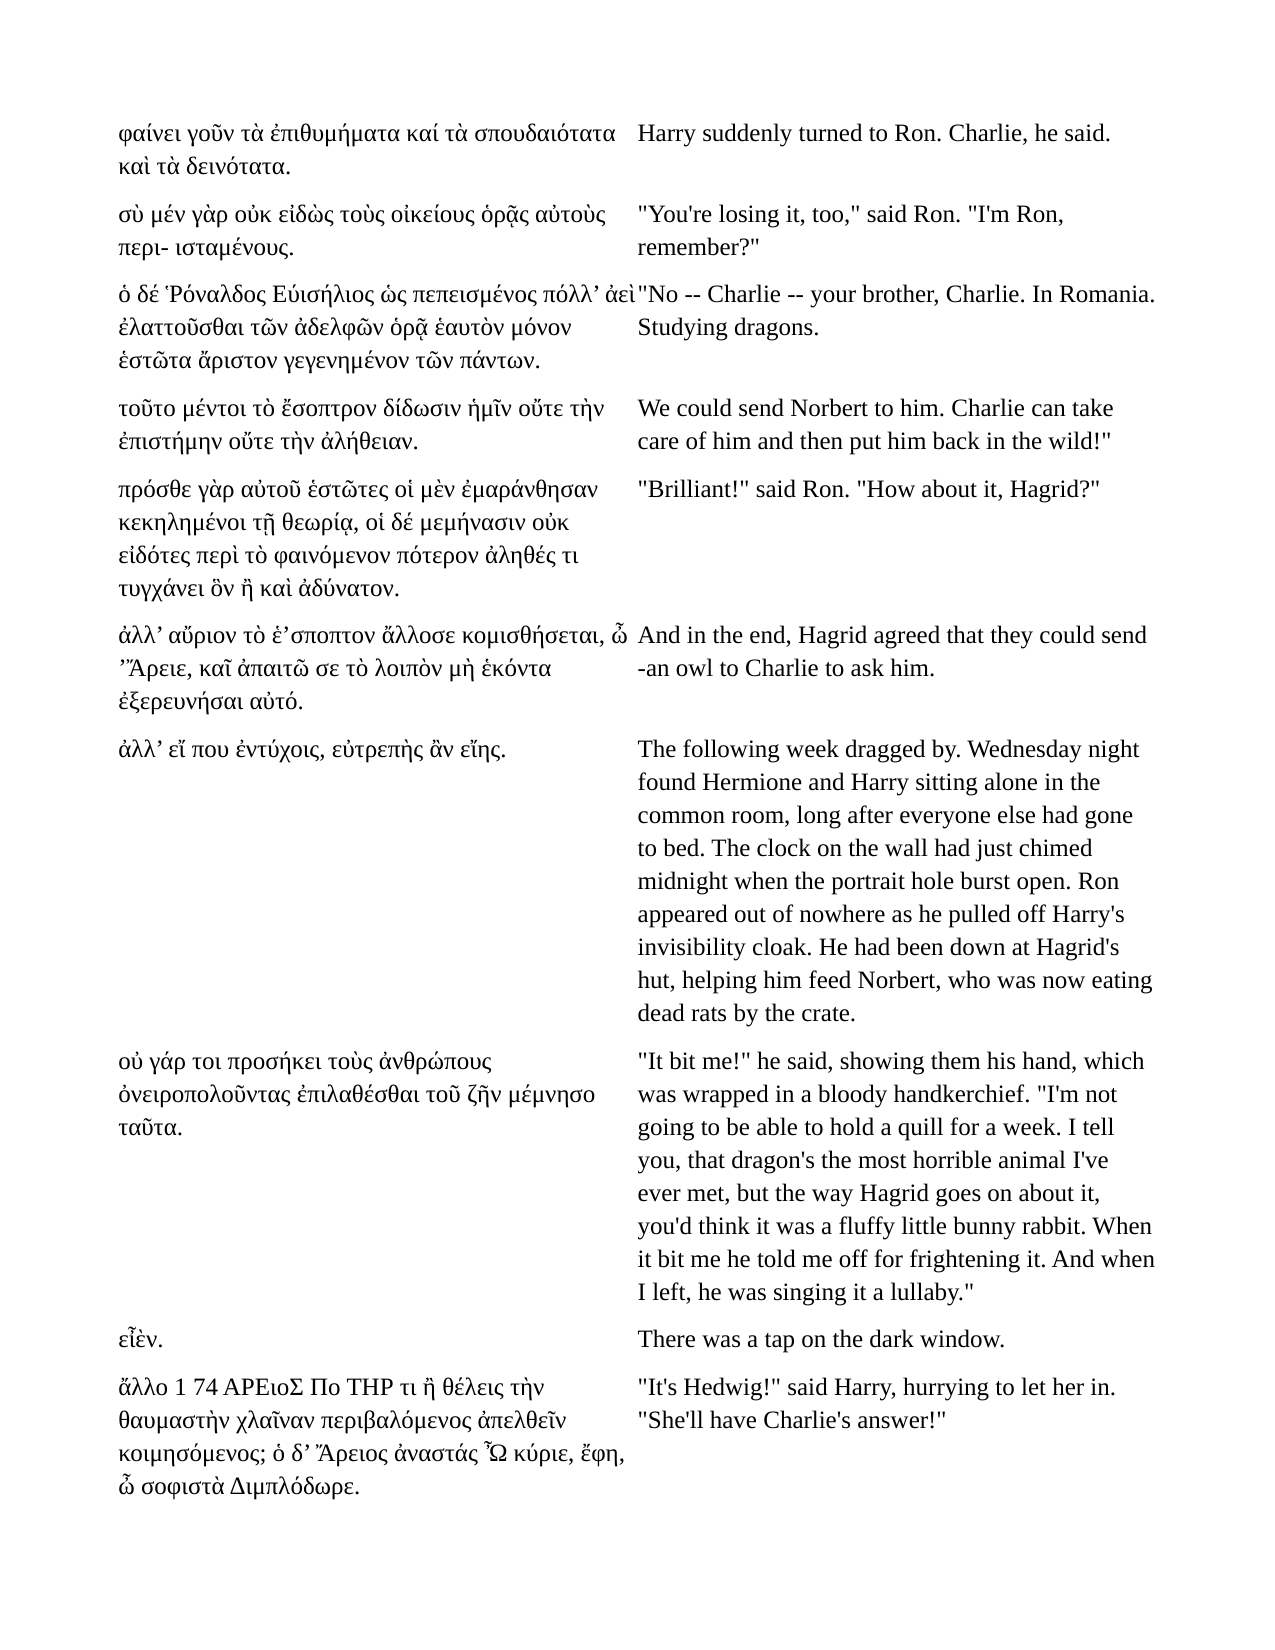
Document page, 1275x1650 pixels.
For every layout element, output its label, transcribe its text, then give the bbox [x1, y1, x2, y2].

table_cell "It bit me!" he said, showing them his hand, which was wrapped in a bloody handkerchief. "I'm not going to be able to hold a quill for a week. I tell you, that dragon's the most horrible animal I've ever met, but the way Hagrid goes on about it, you'd think it was a fluffy little bunny rabbit. When it bit me he told me off for frightening it. And when I left, he was singing it a lullaby." [638, 1046, 1157, 1324]
table_cell "No -- Charlie -- your brother, Charlie. In Romania. Studying dragons. [638, 279, 1157, 393]
table_cell "Brilliant!" said Ron. "How about it, Hagrid?" [638, 474, 1157, 620]
table_cell φαίνει γοῦν τὰ ἐπιθυμήματα καί τὰ σπουδαιότατα καὶ τὰ δεινότατα. [118, 118, 637, 199]
table_cell "You're losing it, too," said Ron. "I'm Ron, remember?" [638, 199, 1157, 279]
table_cell σὺ μέν γὰρ οὐκ εἰδὼς τοὺς οἰκείους ὁρᾷς αὐτοὺς περι- ισταμένους. [118, 199, 637, 279]
table_cell ἄλλο 1 74 ΑΡΕιοΣ Πο ΤΗΡ τι ἢ θέλεις τὴν θαυμαστὴν χλαῖναν περιβαλόμενος ἀπελθεῖν κοιμησόμενος; ὁ δ’ Ἄρειος ἀναστάς Ὦ κύριε, ἔφη, ὦ σοφιστὰ Διμπλόδωρε. [118, 1372, 637, 1519]
table_cell We could send Norbert to him. Charlie can take care of him and then put him back in the wild!" [638, 393, 1157, 474]
table_cell The following week dragged by. Wednesday night found Hermione and Harry sitting alone in the common room, long after everyone else had gone to bed. The clock on the wall had just chimed midnight when the portrait hole burst open. Ron appeared out of nowhere as he pulled off Harry's invisibility cloak. He had been down at Hagrid's hut, helping him feed Norbert, who was now eating dead rats by the crate. [638, 734, 1157, 1046]
table_cell τοῦτο μέντοι τὸ ἔσοπτρον δίδωσιν ἡμῖν οὔτε τὴν ἐπιστήμην οὔτε τὴν ἀλήθειαν. [118, 393, 637, 474]
table_cell εἶὲν. [118, 1325, 637, 1372]
table_cell ἀλλ’ εἴ που ἐντύχοις, εὐτρεπὴς ἂν εἴης. [118, 734, 637, 1046]
table_cell ἀλλ’ αὔριον τὸ ἑ’σποπτον ἄλλοσε κομισθήσεται, ὦ ’Ἄρειε, καῖ ἀπαιτῶ σε τὸ λοιπὸν μὴ ἑκόντα ἐξερευνήσαι αὐτό. [118, 620, 637, 734]
table_cell πρόσθε γὰρ αὐτοῦ ἑστῶτες οἱ μὲν ἐμαράνθησαν κεκηλημένοι τῇ θεωρίᾳ, οἱ δέ μεμήνασιν οὐκ εἰδότες περὶ τὸ φαινόμενον πότερον ἀληθές τι τυγχάνει ὃν ἢ καὶ ἀδύνατον. [118, 474, 637, 620]
table_cell ὁ δέ Ῥόναλδος Εύισήλιος ὡς πεπεισμένος πόλλ’ ἀεὶ ἐλαττοῦσθαι τῶν ἀδελφῶν ὁρᾷ ἑαυτὸν μόνον ἑστῶτα ἄριστον γεγενημένον τῶν πάντων. [118, 279, 637, 393]
table_cell Harry suddenly turned to Ron. Charlie, he said. [638, 118, 1157, 199]
table_cell οὐ γάρ τοι προσήκει τοὺς ἀνθρώπους ὀνειροπολοῦντας ἐπιλαθέσθαι τοῦ ζῆν μέμνησο ταῦτα. [118, 1046, 637, 1324]
table_cell There was a tap on the dark window. [638, 1325, 1157, 1372]
table_cell "It's Hedwig!" said Harry, hurrying to let her in. "She'll have Charlie's answer!" [638, 1372, 1157, 1519]
table_cell And in the end, Hagrid agreed that they could send -an owl to Charlie to ask him. [638, 620, 1157, 734]
